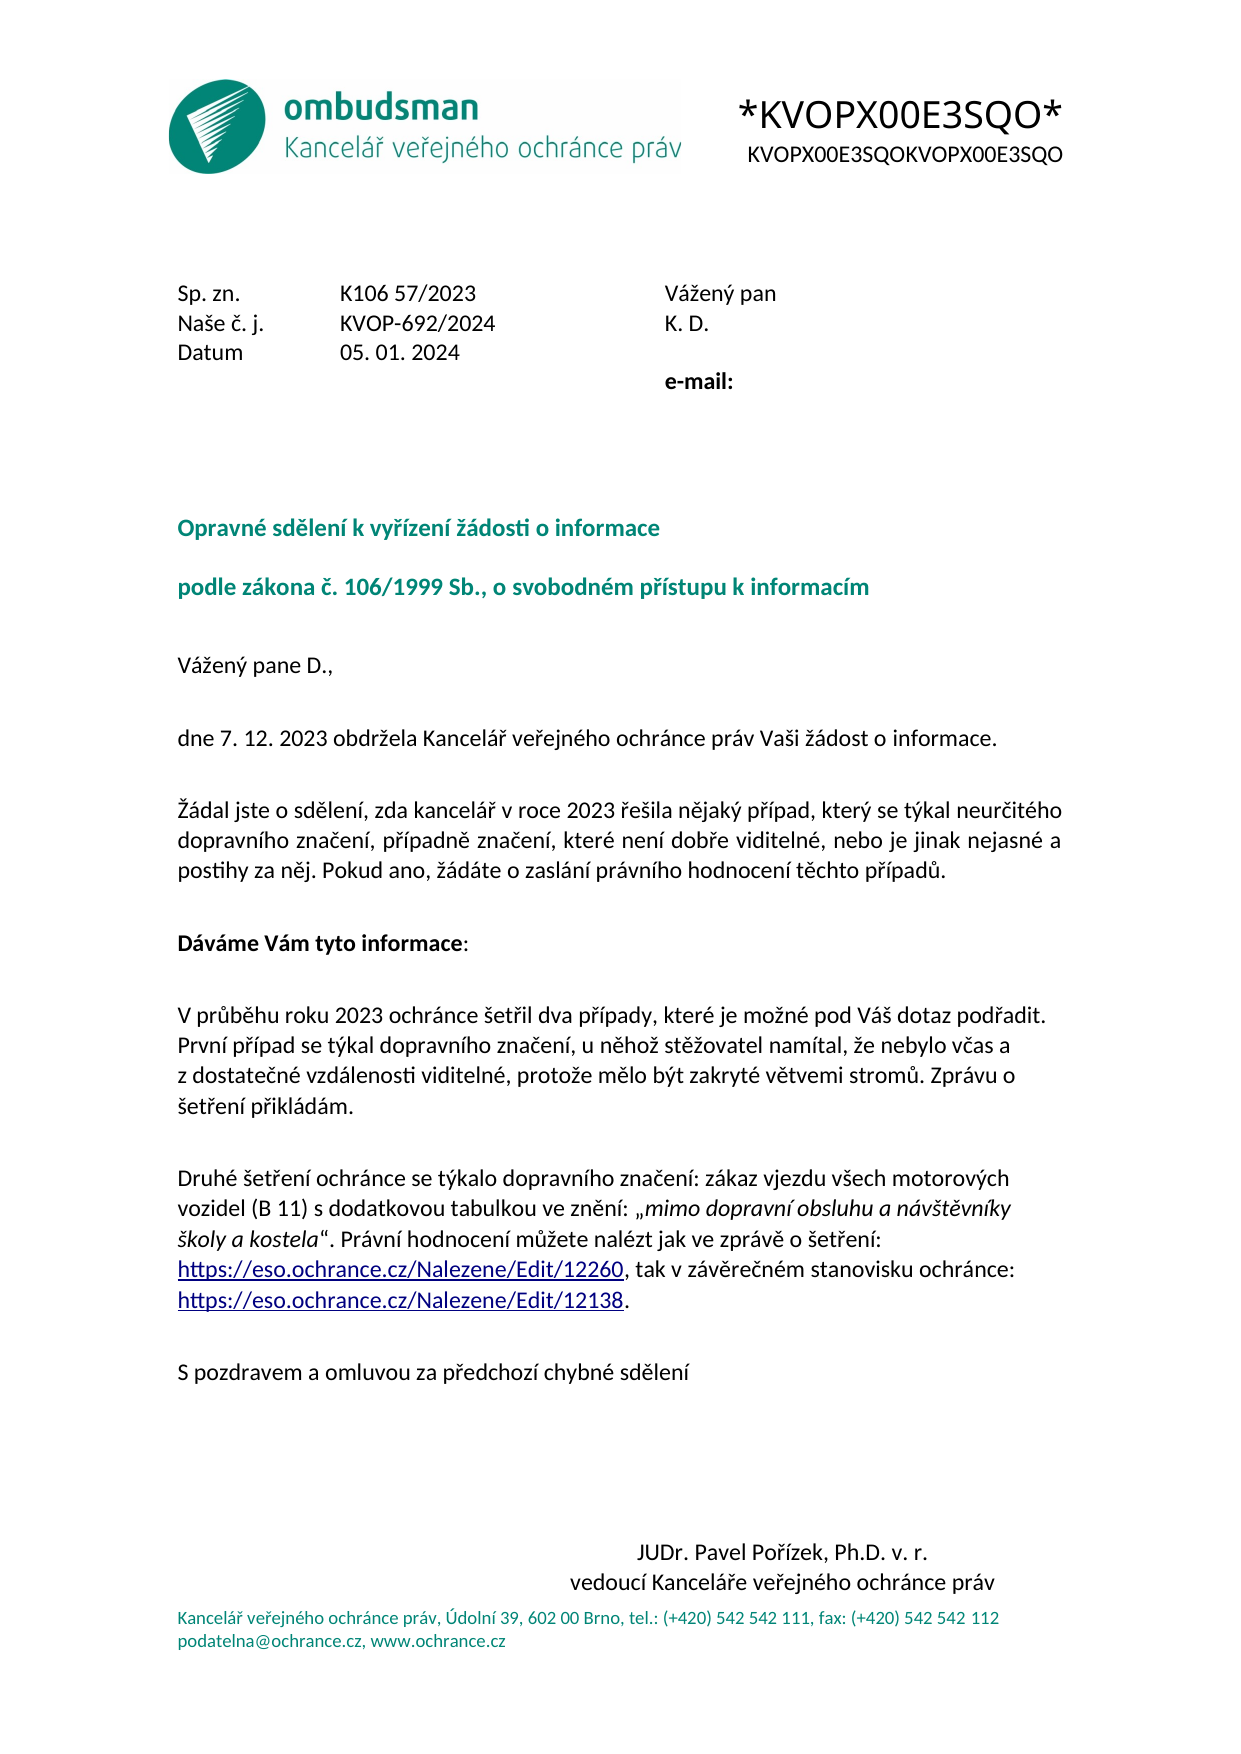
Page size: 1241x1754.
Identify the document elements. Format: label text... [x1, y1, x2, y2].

table_header Sp. zn. Naše č. j. Datum [177, 220, 340, 513]
text vedoucí Kanceláře veřejného ochránce práv [502, 1567, 1063, 1596]
table_header Vážený pan K. D. e-mail: [665, 220, 1085, 513]
text S pozdravem a omluvou za předchozí chybné sdělení [177, 1357, 1063, 1386]
text Druhé šetření ochránce se týkalo dopravního značení: zákaz vjezdu všech motorových vozidel (B 11) s dodatkovou tabulkou ve znění: „mimo dopravní obsluhu a návštěvníky školy a kostela“. Právní hodnocení můžete nalézt jak ve zprávě o šetření: https://eso.ochrance.cz/Nalezene/Edit/12260, tak v závěrečném stanovisku ochránce: https://eso.ochrance.cz/Nalezene/Edit/12138. [177, 1163, 1063, 1314]
text dne 7. 12. 2023 obdržela Kancelář veřejného ochránce práv Vaši žádost o informace. [177, 723, 1063, 752]
text Žádal jste o sdělení, zda kancelář v roce 2023 řešila nějaký případ, který se týkal neurčitého dopravního značení, případně značení, které není dobře viditelné, nebo je jinak nejasné a postihy za něj. Pokud ano, žádáte o zaslání právního hodnocení těchto případů. [177, 795, 1063, 885]
text Vážený pane D., [177, 651, 1063, 680]
text Dáváme Vám tyto informace: [177, 928, 1063, 957]
subtitle podle zákona č. 106/1999 Sb., o svobodném přístupu k informacím [177, 571, 1063, 602]
text V průběhu roku 2023 ochránce šetřil dva případy, které je možné pod Váš dotaz podřadit. První případ se týkal dopravního značení, u něhož stěžovatel namítal, že nebylo včas a z dostatečné vzdálenosti viditelné, protože mělo být zakryté větvemi stromů. Zprávu o šetření přikládám. [177, 1000, 1063, 1120]
subtitle Opravné sdělení k vyřízení žádosti o informace [177, 513, 1063, 543]
text JUDr. Pavel Pořízek, Ph.D. v. r. [502, 1537, 1063, 1567]
table_header K106 57/2023 KVOP-692/2024 05. 01. 2024 [340, 220, 664, 513]
